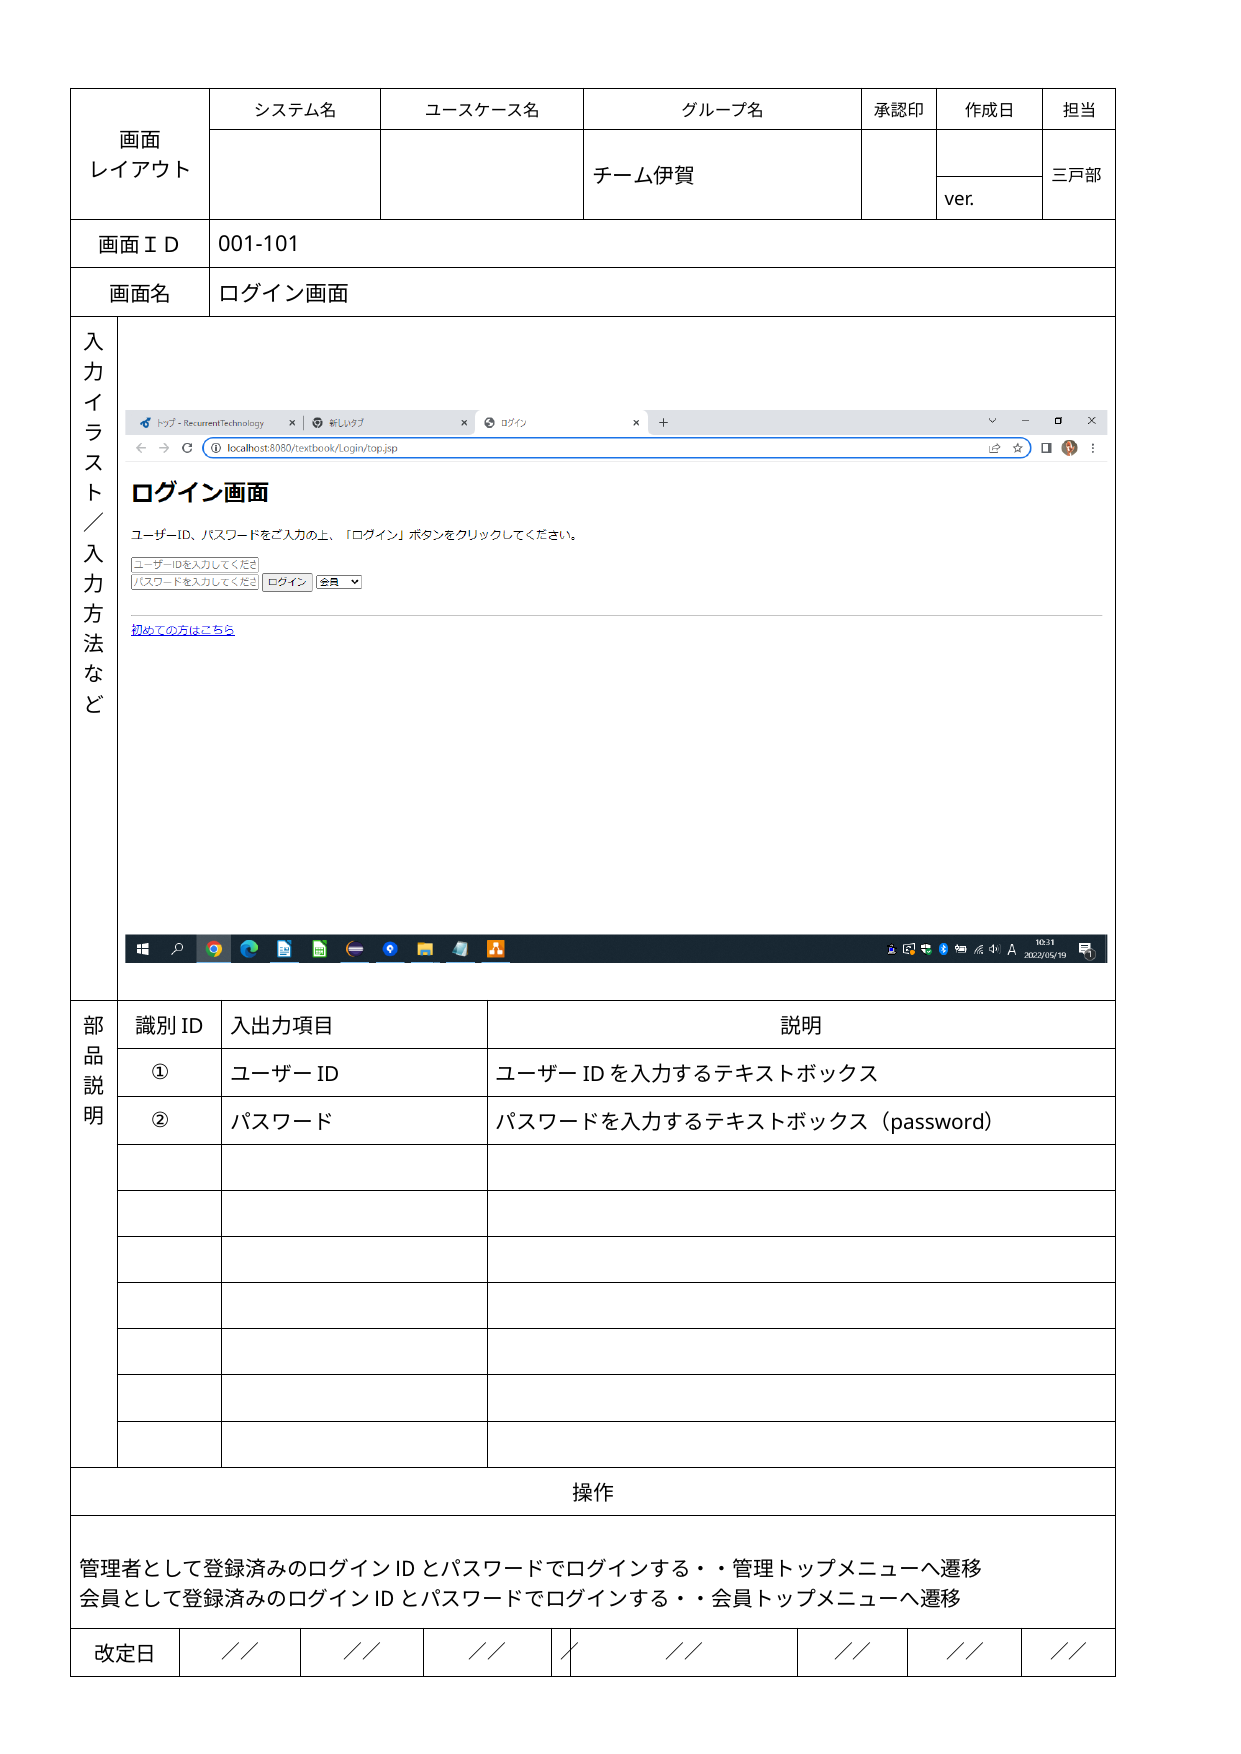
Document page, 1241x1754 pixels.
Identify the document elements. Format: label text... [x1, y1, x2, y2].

table_cell 001-101 [210, 220, 1115, 267]
table_cell [488, 1145, 1115, 1190]
table_cell 識別ID [118, 1001, 221, 1048]
table_cell [222, 1237, 487, 1282]
table_header 承認印 [862, 89, 936, 129]
table_cell [222, 1283, 487, 1328]
table_header 担当 [1043, 89, 1115, 129]
table_cell 説明 [488, 1001, 1115, 1048]
table_cell 管理者として登録済みのログインIDとパスワードでログインする・・管理トップメニューへ遷移 会員として登録済みのログインIDとパスワードでログインする・・会員トップメニューへ遷移 [71, 1516, 1115, 1628]
table_cell [222, 1375, 487, 1421]
table_cell [118, 1422, 221, 1467]
table_cell [118, 1145, 221, 1190]
table_cell [381, 130, 583, 219]
table_cell パスワードを入力するテキストボックス（password） [488, 1097, 1115, 1144]
table_cell [488, 1283, 1115, 1328]
table_cell [118, 1097, 221, 1144]
table_cell ／／ [301, 1629, 423, 1676]
table_cell 部品説明 [71, 1001, 117, 1467]
table_cell 三戸部 [1043, 130, 1115, 219]
table_header システム名 [210, 89, 380, 129]
table_cell [118, 1237, 221, 1282]
table_cell ユーザーID [222, 1049, 487, 1096]
table_cell 改定日 [71, 1629, 179, 1676]
table_cell ／／ [424, 1629, 551, 1676]
table_cell [222, 1329, 487, 1374]
picture [125, 410, 1108, 963]
table_cell 入力イラスト／入力方法など [71, 317, 117, 999]
table_cell 画面名 [71, 268, 209, 316]
table_cell [222, 1422, 487, 1467]
table_cell [210, 130, 380, 219]
table_cell ／／ [1022, 1629, 1115, 1676]
table_cell [488, 1329, 1115, 1374]
table_cell パスワード [222, 1097, 487, 1144]
table_cell ver. [937, 177, 1042, 219]
table_cell [862, 130, 936, 219]
table_cell 画面ＩＤ [71, 220, 209, 267]
table_cell ／／ [180, 1629, 300, 1676]
table_cell [118, 1191, 221, 1236]
table_cell ユーザーIDを入力するテキストボックス [488, 1049, 1115, 1096]
table_cell ／／ [552, 1629, 570, 1676]
table_cell [937, 130, 1042, 176]
table_cell 操作 [71, 1468, 1115, 1514]
table_cell [488, 1237, 1115, 1282]
table_cell [118, 1283, 221, 1328]
table_cell ／／ [908, 1629, 1021, 1676]
table_cell [222, 1191, 487, 1236]
table_cell ／／ [798, 1629, 907, 1676]
table_cell [118, 1375, 221, 1421]
table_cell [118, 1049, 221, 1096]
table_cell ログイン画面 [210, 268, 1115, 316]
table_cell ／／ [571, 1629, 797, 1676]
table_cell [222, 1145, 487, 1190]
table_cell [118, 1329, 221, 1374]
table_cell [488, 1375, 1115, 1421]
table_cell [488, 1191, 1115, 1236]
table_cell [118, 317, 1115, 999]
table_cell 入出力項目 [222, 1001, 487, 1048]
table_cell [488, 1422, 1115, 1467]
table_header 作成日 [937, 89, 1042, 129]
table_header 画面 レイアウト [71, 89, 209, 219]
table_cell チーム伊賀 [584, 130, 861, 219]
table_header ユースケース名 [381, 89, 583, 129]
table_header グループ名 [584, 89, 861, 129]
